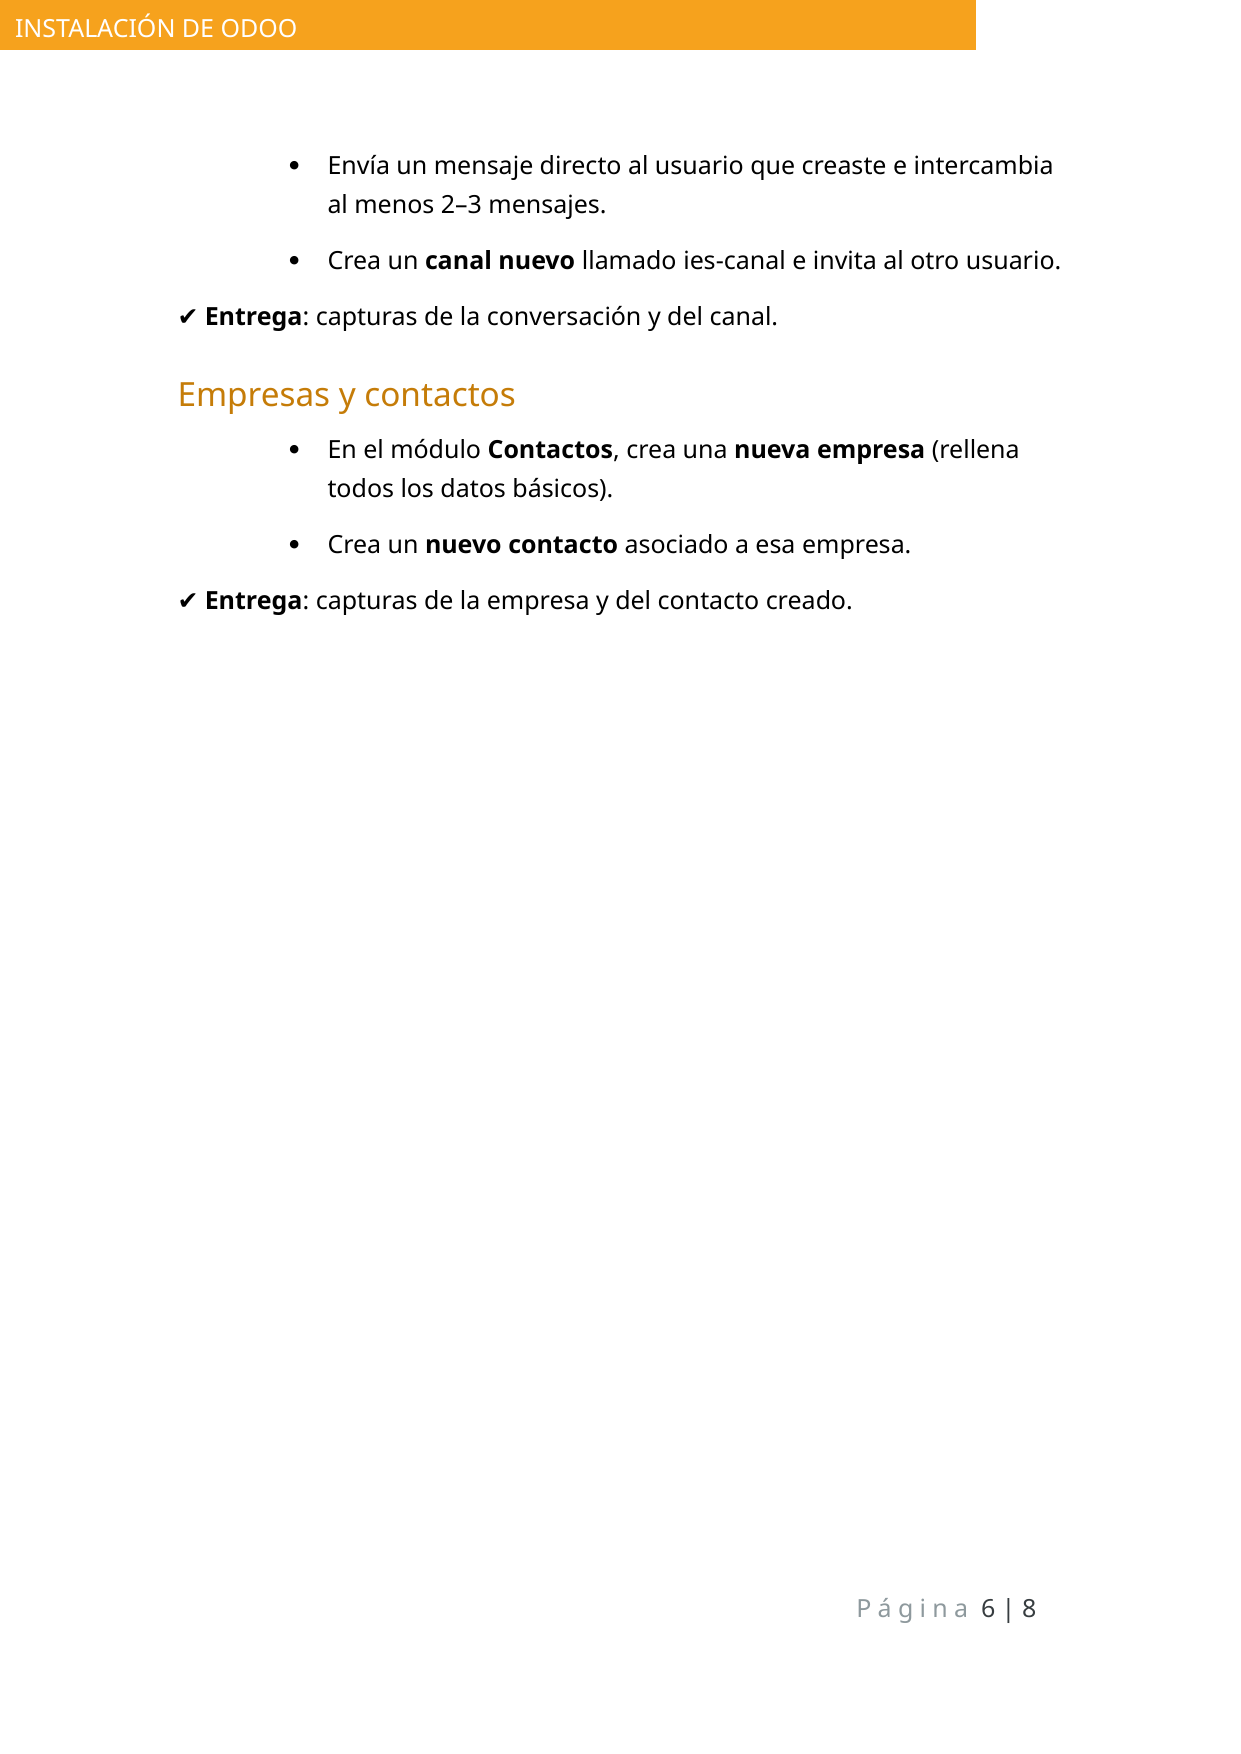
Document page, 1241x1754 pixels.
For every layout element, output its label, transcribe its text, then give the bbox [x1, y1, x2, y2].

list En el módulo Contactos, crea una nueva empresa (rellena todos los datos básicos). [290, 431, 1063, 505]
text ✔️ Entrega: capturas de la empresa y del contacto creado. [177, 582, 1063, 616]
list Envía un mensaje directo al usuario que creaste e intercambia al menos 2–3 mensajes. [290, 148, 1063, 221]
subtitle Empresas y contactos [177, 371, 1063, 416]
list Crea un canal nuevo llamado ies-canal e invita al otro usuario. [290, 243, 1063, 277]
text ✔️ Entrega: capturas de la conversación y del canal. [177, 298, 1063, 332]
list Crea un nuevo contacto asociado a esa empresa. [290, 526, 1063, 561]
